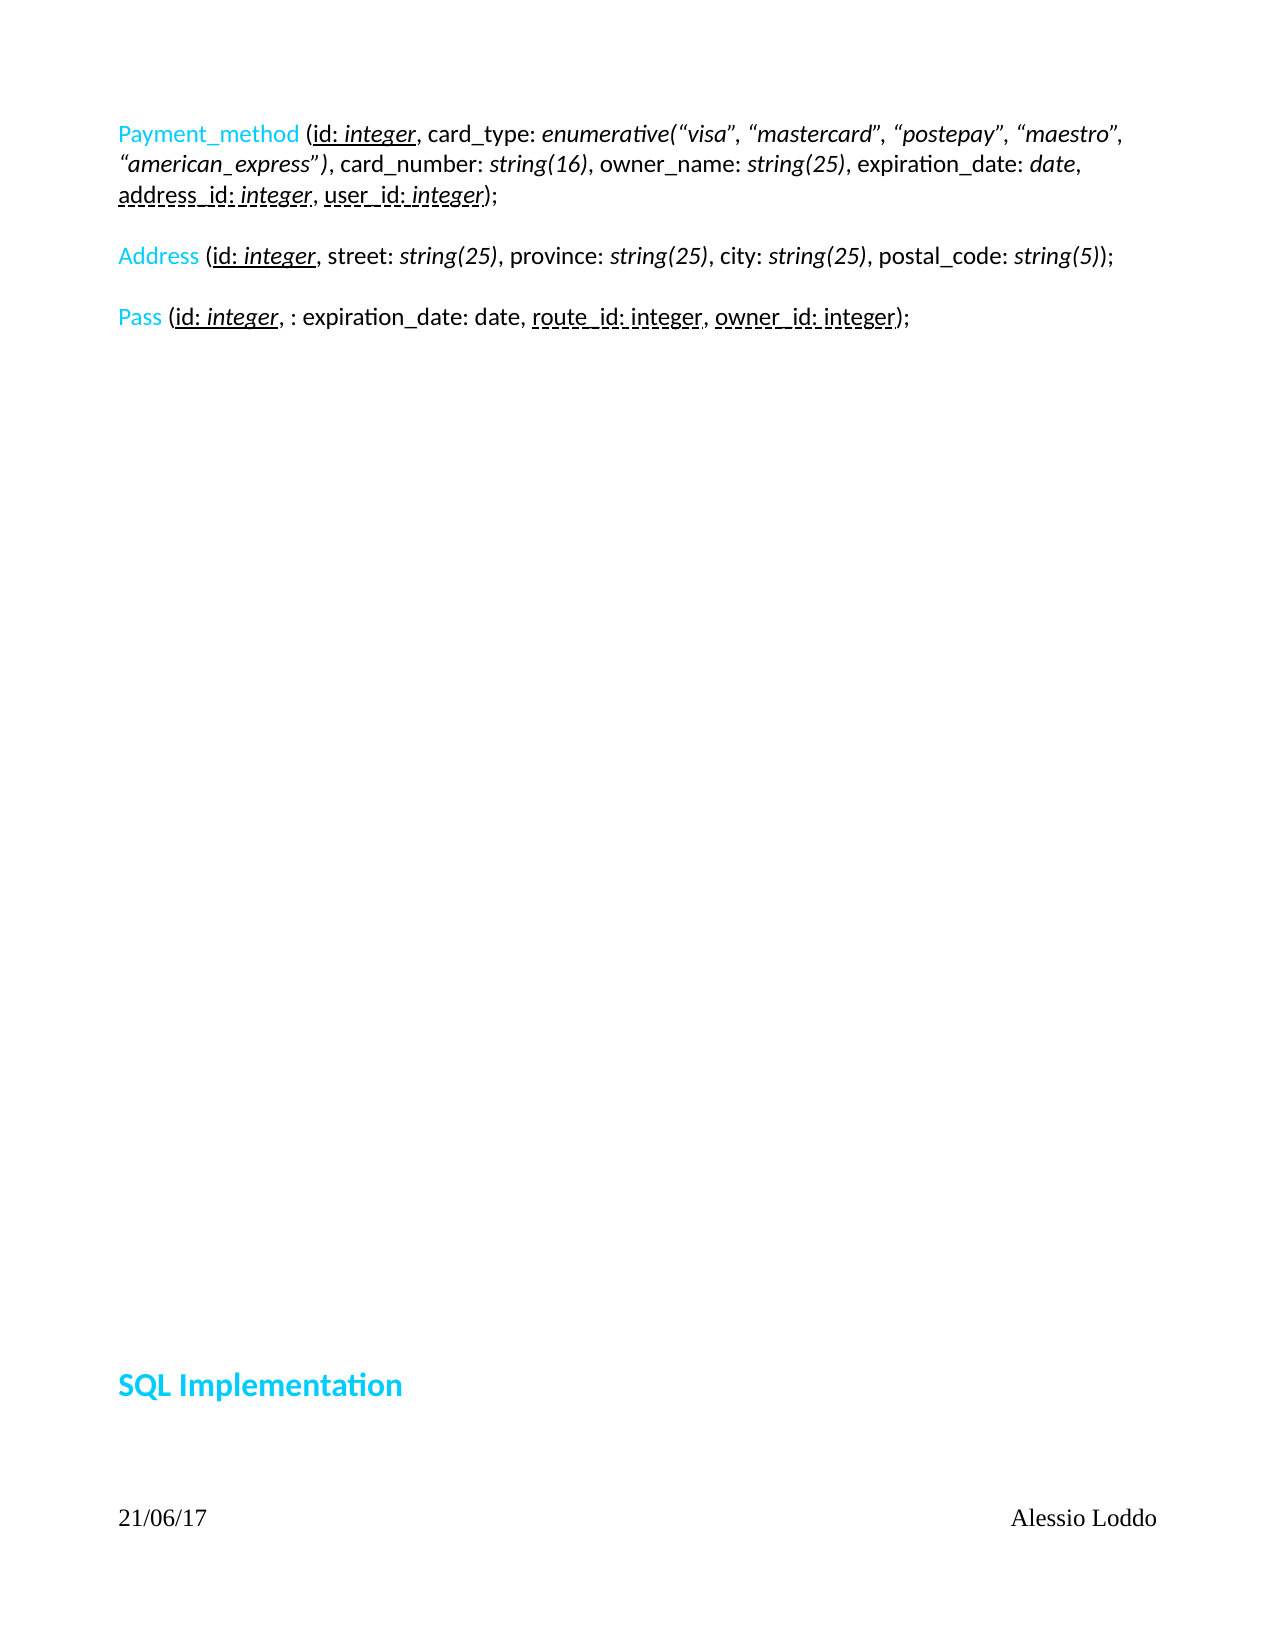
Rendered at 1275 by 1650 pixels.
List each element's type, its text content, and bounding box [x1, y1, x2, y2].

text Address (id: integer, street: string(25), province: string(25), city: string(25), postal_code: string(5)); [118, 240, 1157, 271]
subtitle SQL Implementation [118, 1364, 1157, 1405]
text Payment_method (id: integer, card_type: enumerative(“visa”, “mastercard”, “postepay”, “maestro”, “american_express”), card_number: string(16), owner_name: string(25), expiration_date: date, address_id: integer, user_id: integer); [118, 118, 1157, 210]
text Pass (id: integer, : expiration_date: date, route_id: integer, owner_id: integer); [118, 301, 1157, 332]
